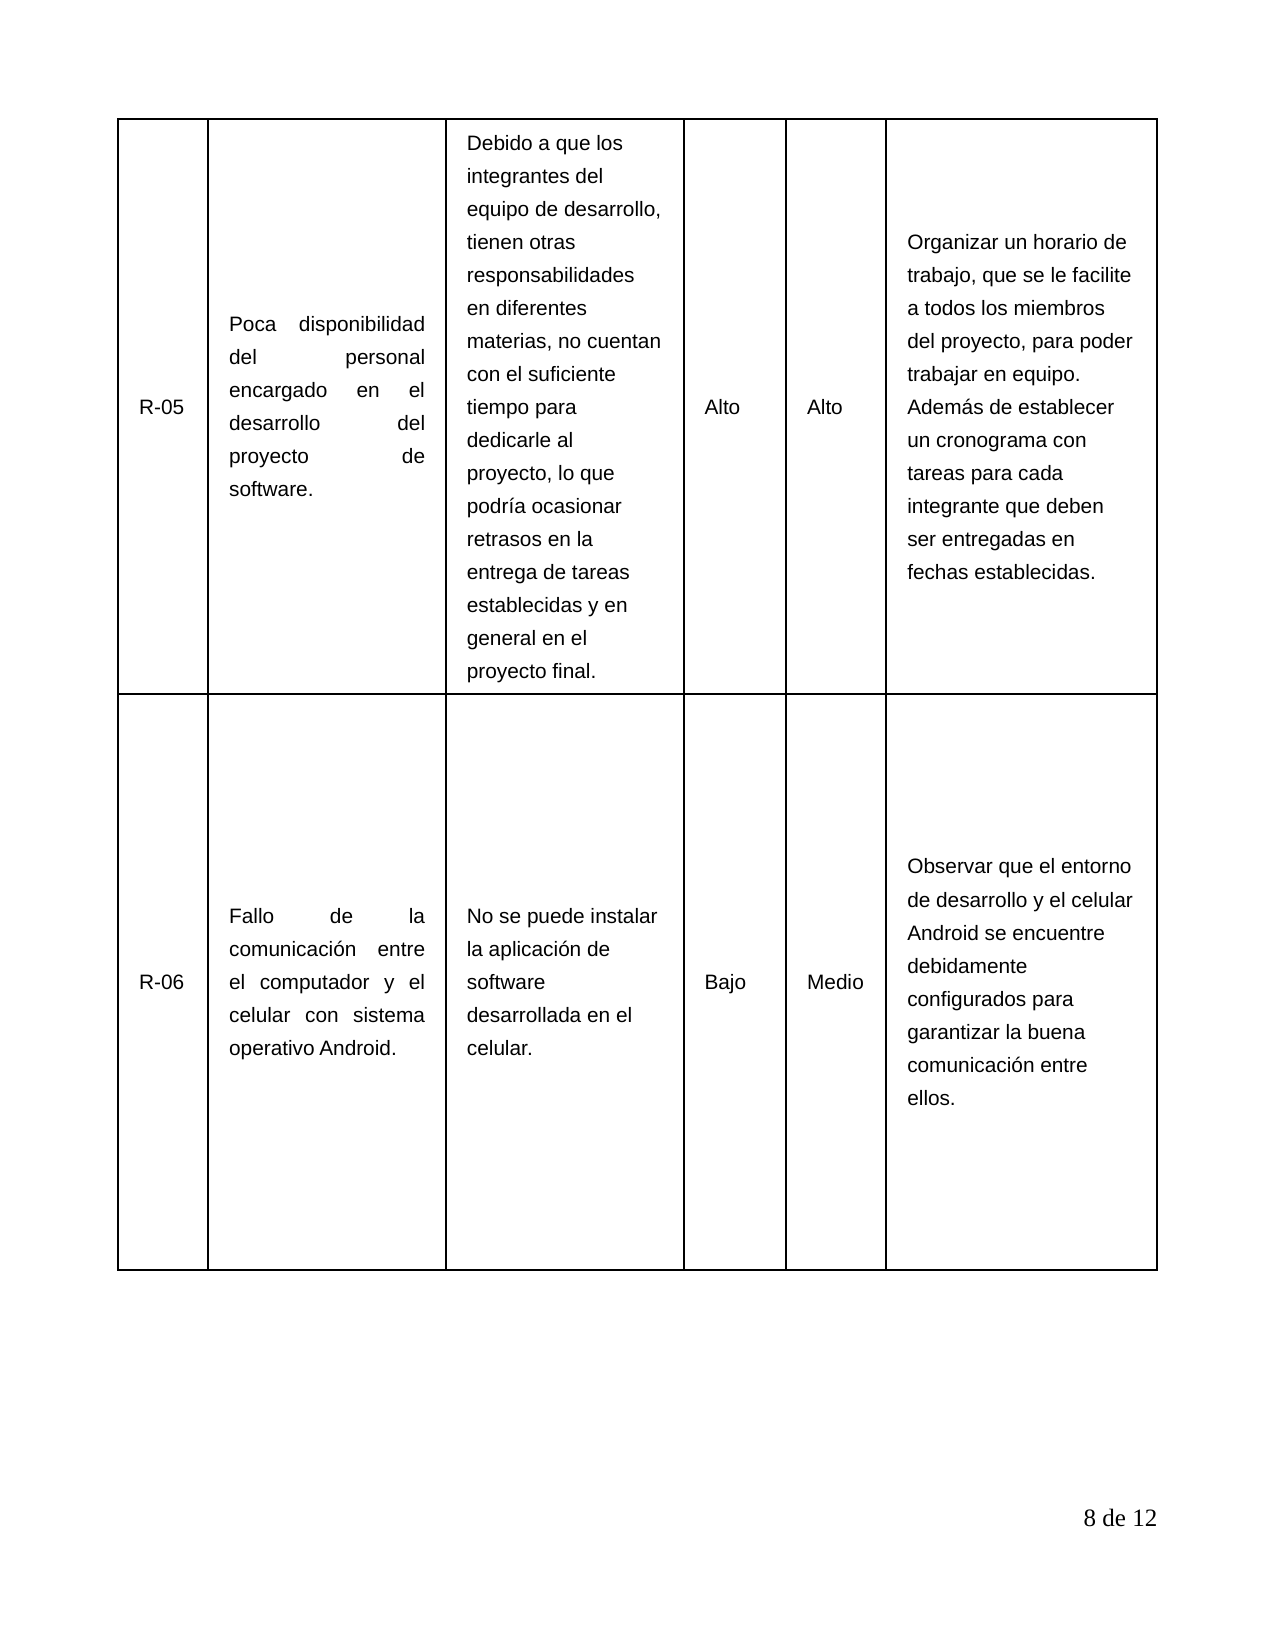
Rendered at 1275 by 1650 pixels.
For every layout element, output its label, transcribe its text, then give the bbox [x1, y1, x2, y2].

table_cell No se puede instalar la aplicación de software desarrollada en el celular. [447, 695, 683, 1268]
table_cell Bajo [685, 695, 785, 1268]
table_cell R-05 [119, 120, 207, 693]
table_cell Debido a que los integrantes del equipo de desarrollo, tienen otras responsabilidades en diferentes materias, no cuentan con el suficiente tiempo para dedicarle al proyecto, lo que podría ocasionar retrasos en la entrega de tareas establecidas y en general en el proyecto final. [447, 120, 683, 693]
table_cell Observar que el entorno de desarrollo y el celular Android se encuentre debidamente configurados para garantizar la buena comunicación entre ellos. [887, 695, 1156, 1268]
table_cell Alto [787, 120, 885, 693]
table_cell R-06 [119, 695, 207, 1268]
table_cell Medio [787, 695, 885, 1268]
table_cell Poca disponibilidad del personal encargado en el desarrollo del proyecto de software. [209, 120, 445, 693]
table_cell Fallo de la comunicación entre el computador y el celular con sistema operativo Android. [209, 695, 445, 1268]
table_cell Alto [685, 120, 785, 693]
table_cell Organizar un horario de trabajo, que se le facilite a todos los miembros del proyecto, para poder trabajar en equipo. Además de establecer un cronograma con tareas para cada integrante que deben ser entregadas en fechas establecidas. [887, 120, 1156, 693]
